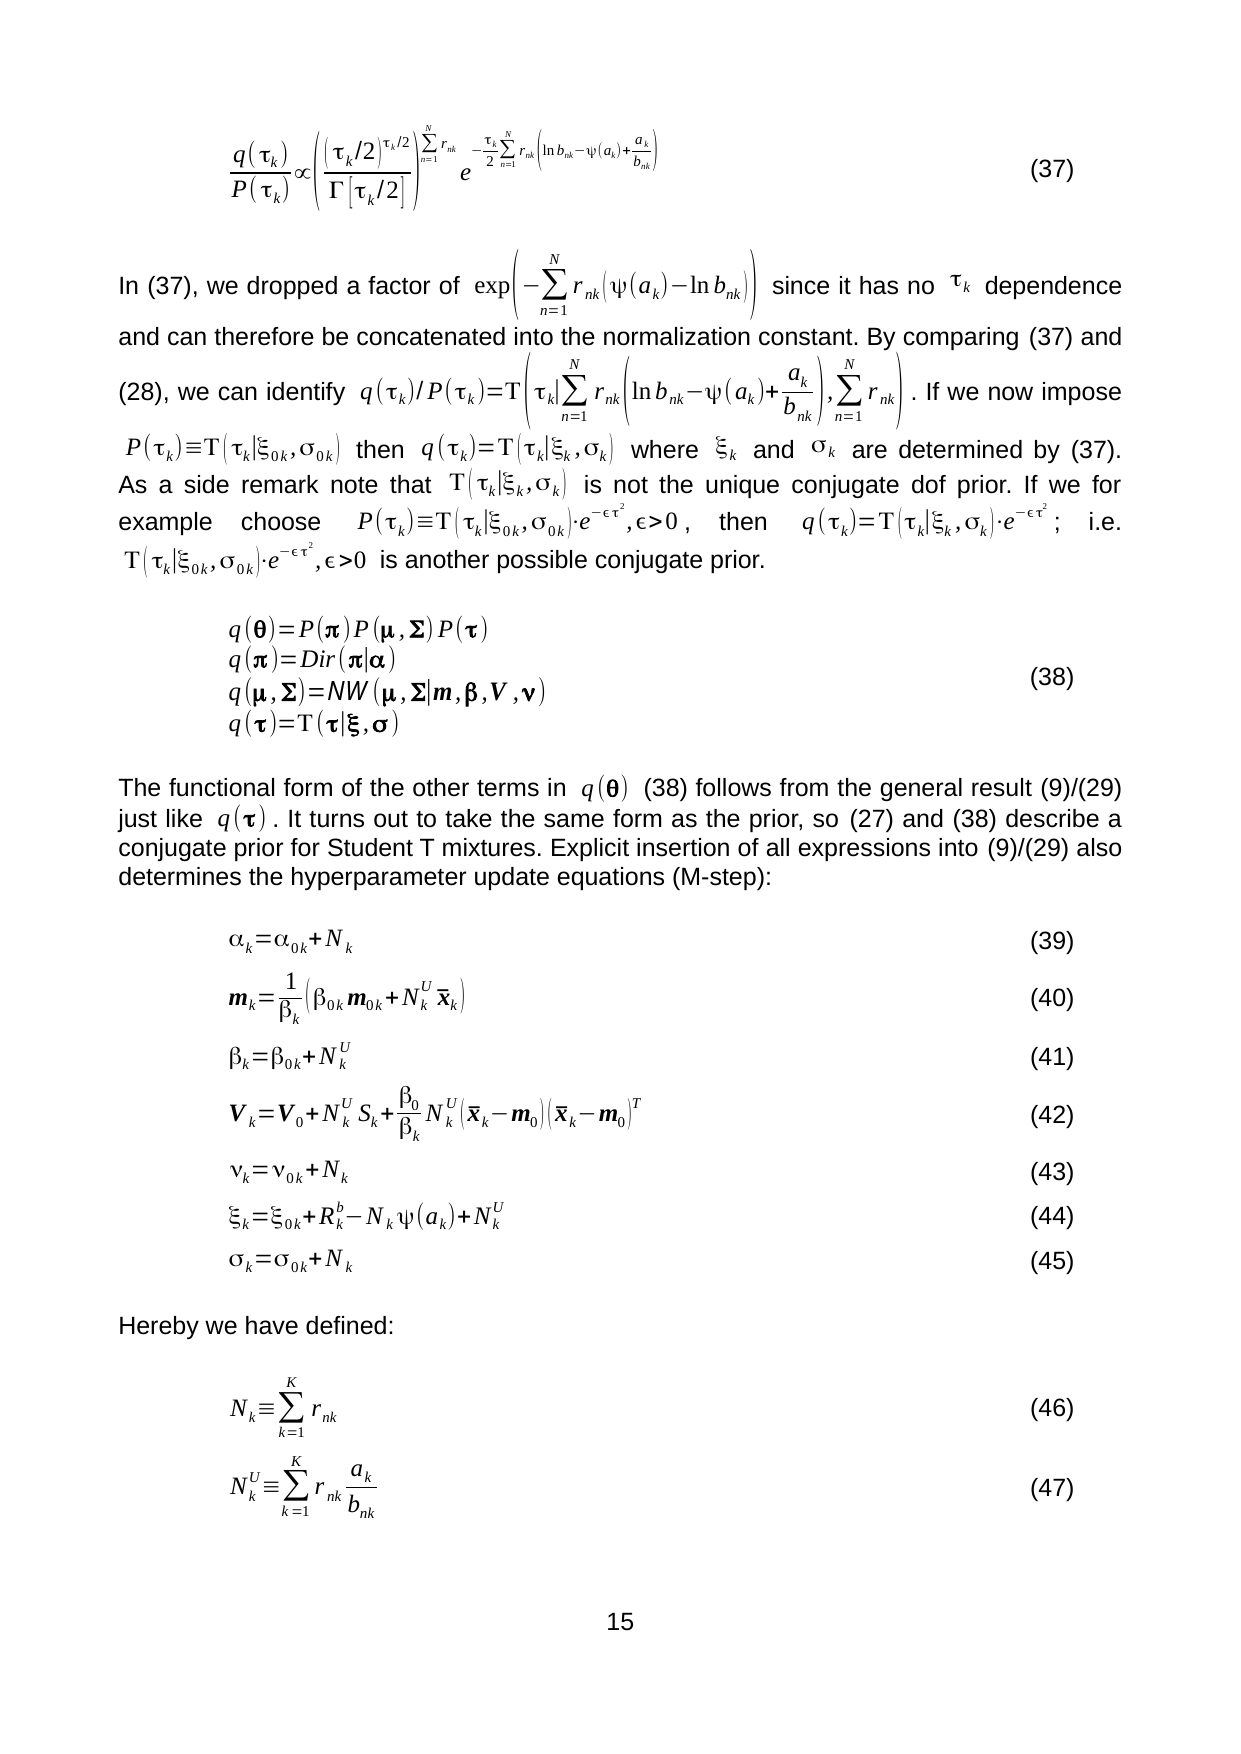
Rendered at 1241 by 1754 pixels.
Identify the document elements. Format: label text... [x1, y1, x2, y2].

table_cell (47) [1024, 1447, 1123, 1527]
table_header (46) [1024, 1368, 1123, 1447]
table_cell (43) [1024, 1150, 1123, 1192]
table_header (37) [1024, 118, 1123, 219]
table_cell (41) [1024, 1033, 1123, 1079]
text In (37), we dropped a factor of since it has no dependence and can therefore be concatenated into the normalization constant. By comparing (37) and (28), we can identify . If we now impose then where and are determined by (37). As a side remark note that is not the unique conjugate dof prior. If we for example choose , then ; i.e. is another possible conjugate prior. [118, 248, 1122, 579]
table_header [217, 1368, 1024, 1447]
table_header [217, 919, 1024, 962]
table_header (38) [1024, 608, 1123, 744]
table_cell [217, 1079, 1024, 1149]
table_header [118, 608, 216, 744]
table_cell [217, 1193, 1024, 1239]
table_header [118, 919, 217, 962]
table_header [217, 118, 1024, 219]
table_cell [217, 1150, 1024, 1192]
table_cell (42) [1024, 1079, 1123, 1149]
table_cell (45) [1024, 1239, 1123, 1282]
table_header [216, 608, 1024, 744]
table_cell [217, 962, 1024, 1033]
table_cell (44) [1024, 1193, 1123, 1239]
table_cell [217, 1033, 1024, 1079]
table_cell [118, 1150, 217, 1192]
table_header [118, 118, 217, 219]
table_cell [118, 1193, 217, 1239]
text Hereby we have defined: [118, 1311, 1122, 1339]
text The functional form of the other terms in (38) follows from the general result (9)/(29) just like . It turns out to take the same form as the prior, so (27) and (38) describe a conjugate prior for Student T mixtures. Explicit insertion of all expressions into (9)/(29) also determines the hyperparameter update equations (M-step): [118, 773, 1122, 891]
table_header [118, 1368, 217, 1447]
table_cell [118, 962, 217, 1033]
table_cell [118, 1239, 217, 1282]
table_header (39) [1024, 919, 1123, 962]
table_cell [217, 1239, 1024, 1282]
table_cell [118, 1079, 217, 1149]
table_cell [118, 1033, 217, 1079]
table_cell (40) [1024, 962, 1123, 1033]
table_cell [217, 1447, 1024, 1527]
table_cell [118, 1447, 217, 1527]
